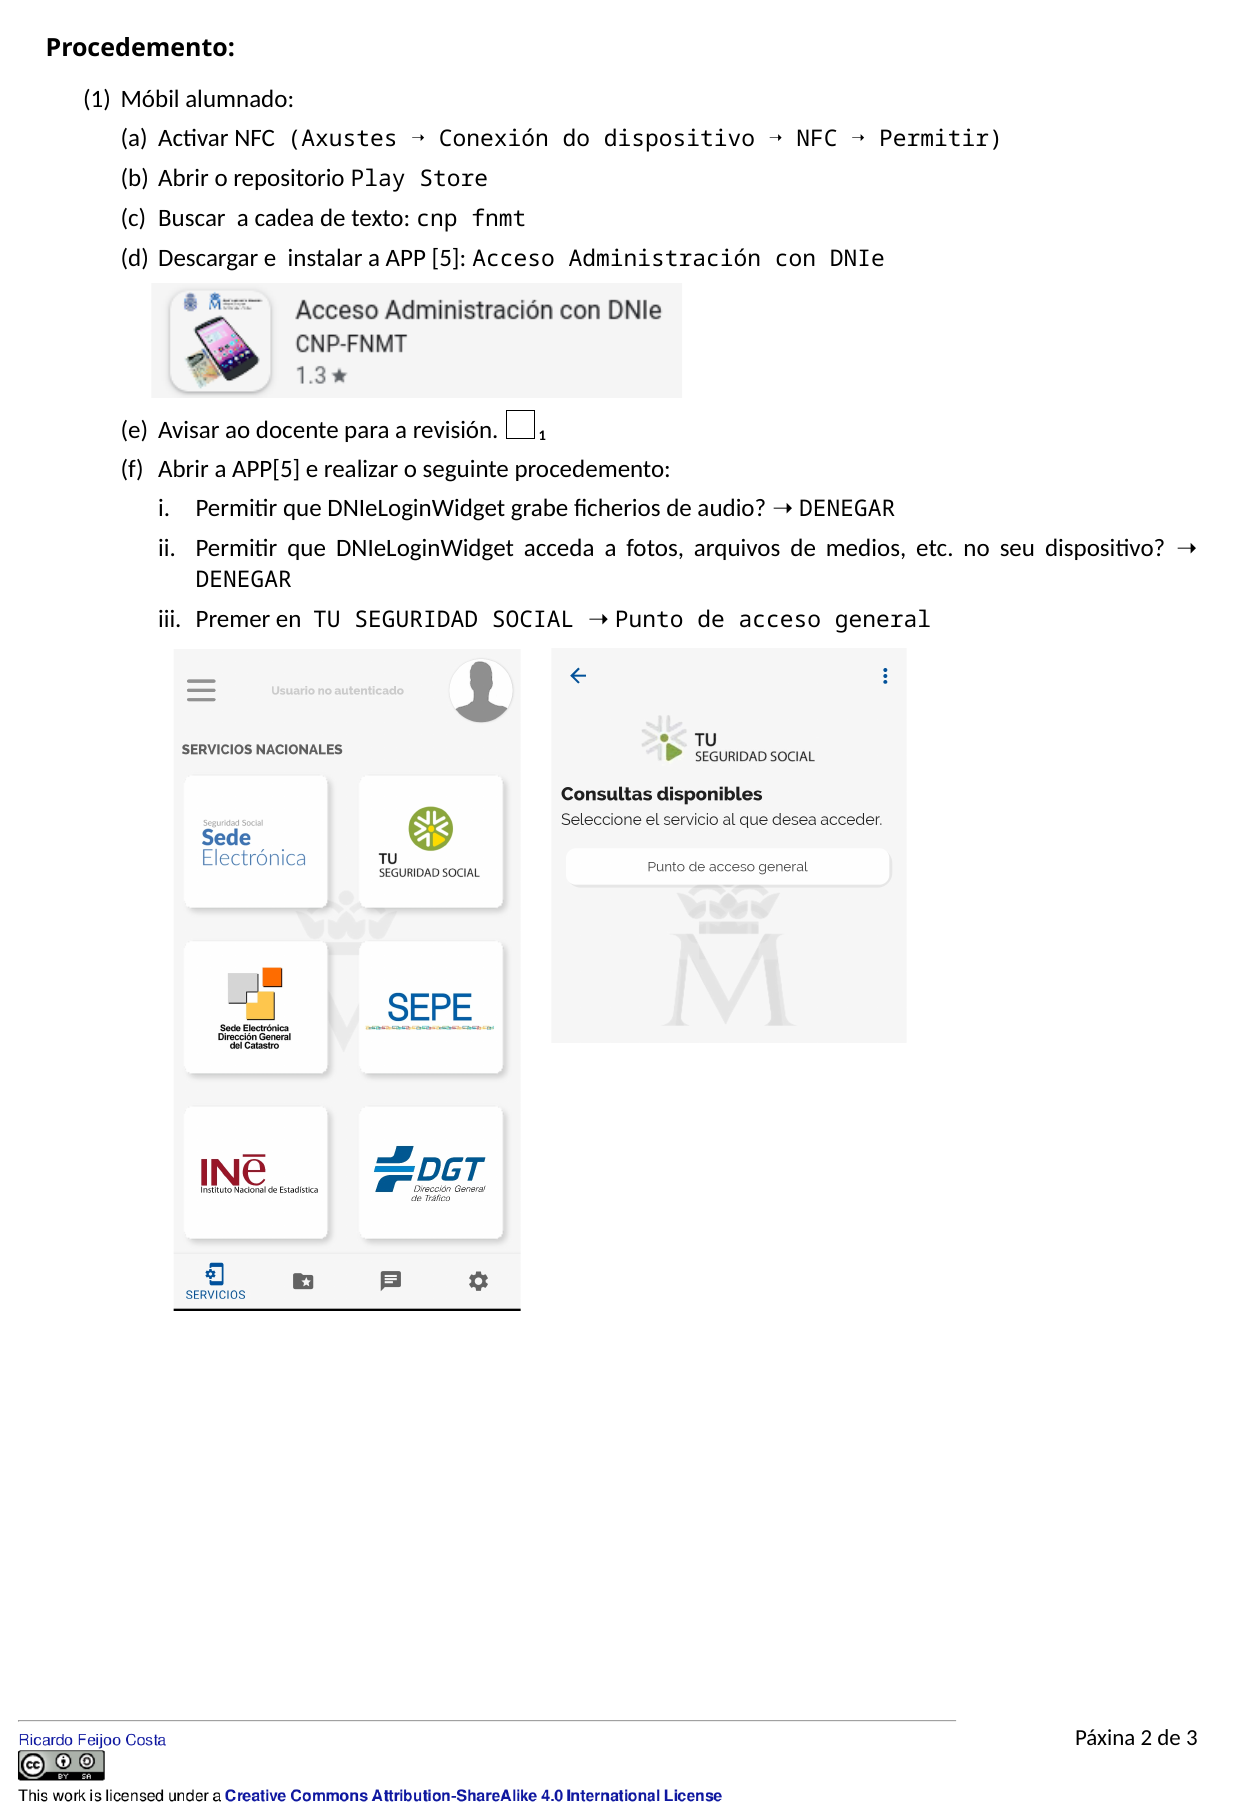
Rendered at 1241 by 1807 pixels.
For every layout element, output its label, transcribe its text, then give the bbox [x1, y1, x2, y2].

picture [150, 283, 683, 398]
list Avisar ao docente para a revisión. 1 [120, 414, 1197, 444]
list Abrir a APP[5] e realizar o seguinte procedemento: [120, 453, 1197, 484]
list Activar NFC (Axustes ➝ Conexión do dispositivo ➝ NFC ➝ Permitir) [120, 122, 1197, 153]
text Procedemento: [45, 30, 1197, 64]
list Abrir o repositorio Play Store [120, 162, 1197, 193]
list Permitir que DNIeLoginWidget acceda a fotos, arquivos de medios, etc. no seu dispositivo? ➝ DENEGAR [158, 532, 1197, 594]
picture [551, 648, 907, 1043]
list Premer en TU SEGURIDAD SOCIAL ➝ Punto de acceso general [158, 603, 1197, 634]
picture [173, 649, 521, 1311]
list Descargar e instalar a APP [5]: Acceso Administración con DNIe [120, 242, 1197, 273]
list Buscar a cadea de texto: cnp fnmt [120, 202, 1197, 233]
picture [8, 1715, 957, 1806]
list Permitir que DNIeLoginWidget grabe ficherios de audio? ➝ DENEGAR [158, 492, 1197, 524]
list Móbil alumnado: [83, 83, 1197, 113]
